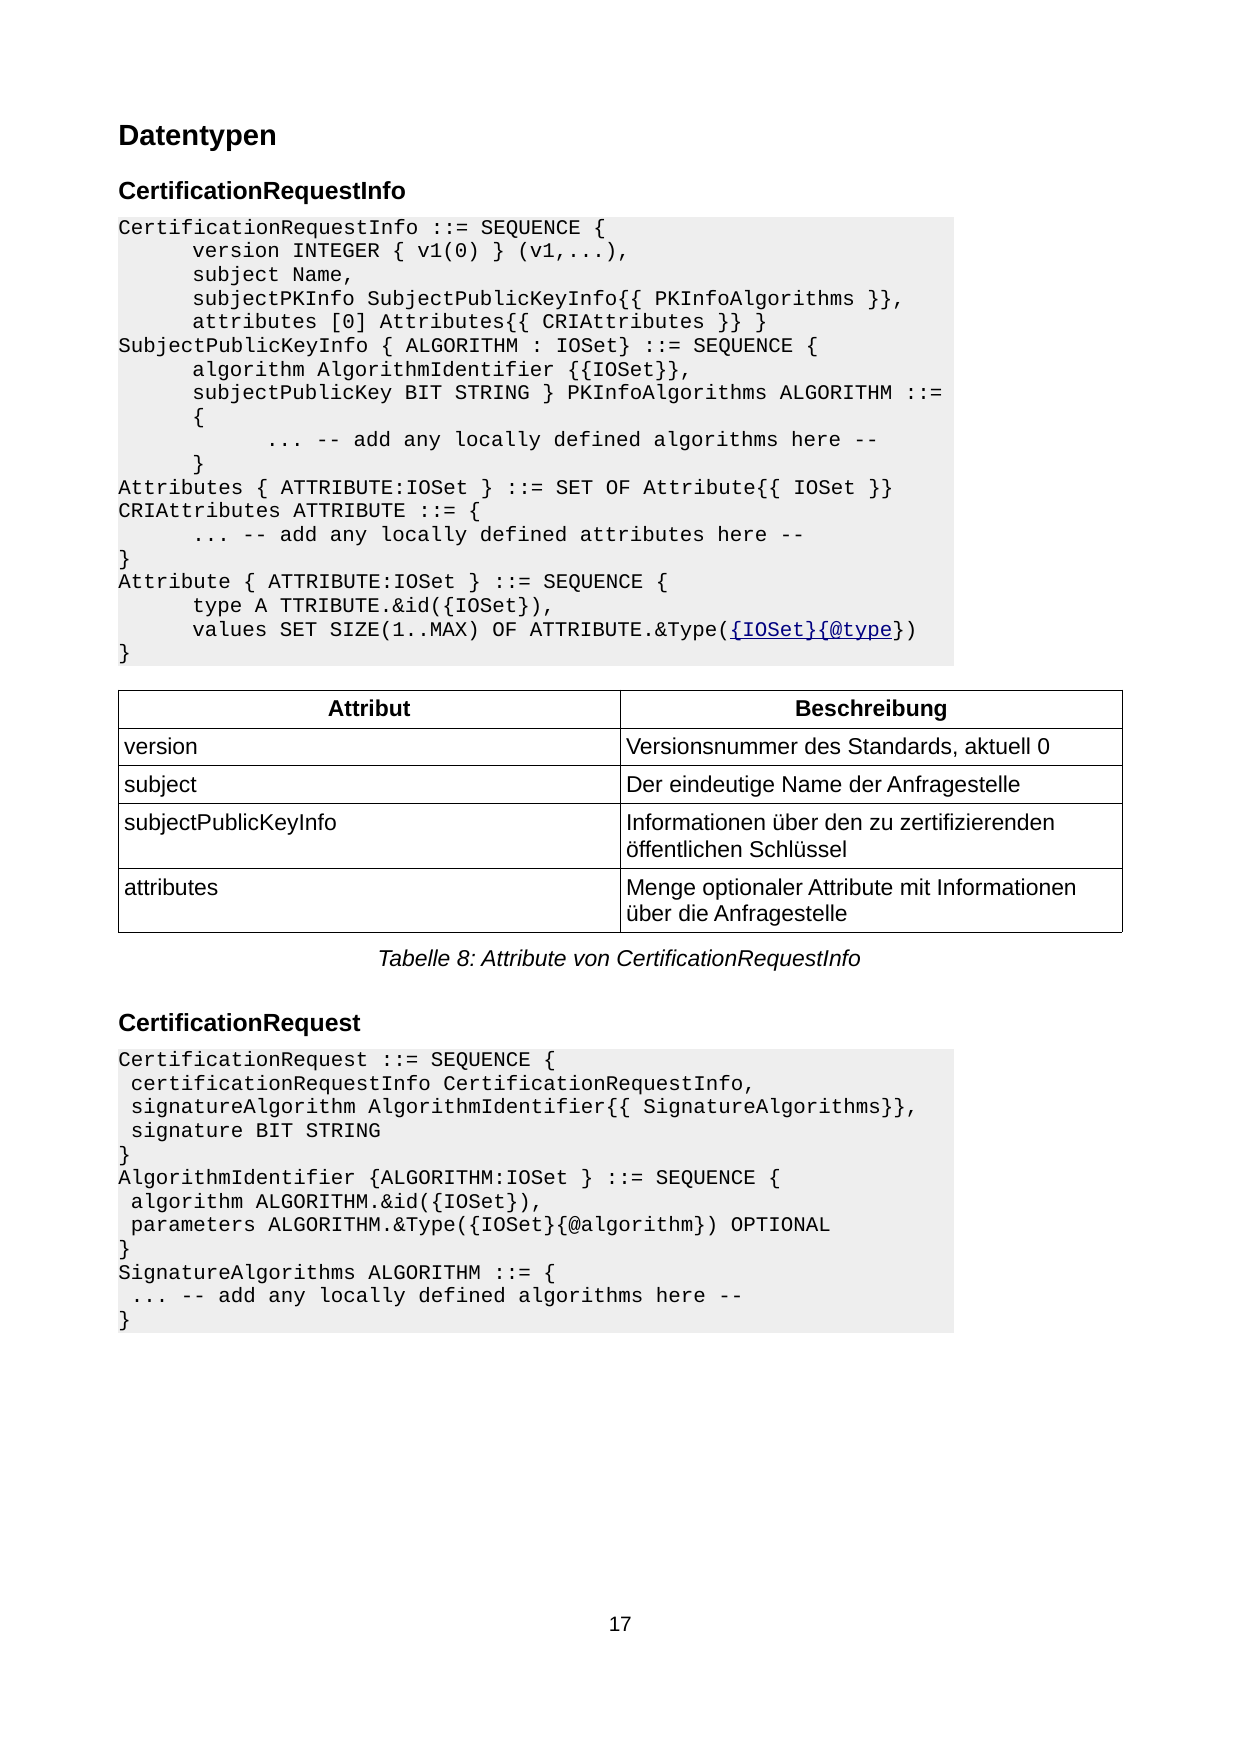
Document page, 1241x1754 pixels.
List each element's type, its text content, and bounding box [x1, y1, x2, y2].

table_cell Menge optionaler Attribute mit Informationen über die Anfragestelle [621, 869, 1122, 932]
text Tabelle 8: Attribute von CertificationRequestInfo [118, 944, 1122, 971]
subtitle CertificationRequestInfo [118, 176, 1122, 205]
table_cell Versionsnummer des Standards, aktuell 0 [621, 729, 1122, 765]
table_cell version [119, 729, 620, 765]
subtitle Datentypen [118, 118, 1122, 152]
text CertificationRequest ::= SEQUENCE { certificationRequestInfo CertificationRequestInfo, signatureAlgorithm AlgorithmIdentifier{{ SignatureAlgorithms}}, signature BIT STRING } AlgorithmIdentifier {ALGORITHM:IOSet } ::= SEQUENCE { algorithm ALGORITHM.&id({IOSet}), parameters ALGORITHM.&Type({IOSet}{@algorithm}) OPTIONAL } SignatureAlgorithms ALGORITHM ::= { ... -- add any locally defined algorithms here -- } [118, 1049, 954, 1333]
table_cell Der eindeutige Name der Anfragestelle [621, 766, 1122, 803]
table_cell Informationen über den zu zertifizierenden öffentlichen Schlüssel [621, 804, 1122, 868]
table_cell subject [119, 766, 620, 803]
table_header Attribut [119, 691, 620, 727]
table_header Beschreibung [621, 691, 1122, 727]
table_cell attributes [119, 869, 620, 932]
text CertificationRequestInfo ::= SEQUENCE { version INTEGER { v1(0) } (v1,...), subject Name, subjectPKInfo SubjectPublicKeyInfo{{ PKInfoAlgorithms }}, attributes [0] Attributes{{ CRIAttributes }} } SubjectPublicKeyInfo { ALGORITHM : IOSet} ::= SEQUENCE { algorithm AlgorithmIdentifier {{IOSet}}, subjectPublicKey BIT STRING } PKInfoAlgorithms ALGORITHM ::= { ... -- add any locally defined algorithms here -- } Attributes { ATTRIBUTE:IOSet } ::= SET OF Attribute{{ IOSet }} CRIAttributes ATTRIBUTE ::= { ... -- add any locally defined attributes here -- } Attribute { ATTRIBUTE:IOSet } ::= SEQUENCE { type A TTRIBUTE.&id({IOSet}), values SET SIZE(1..MAX) OF ATTRIBUTE.&Type({IOSet}{@type}) } [118, 217, 954, 666]
table_cell subjectPublicKeyInfo [119, 804, 620, 868]
subtitle CertificationRequest [118, 1008, 1122, 1037]
